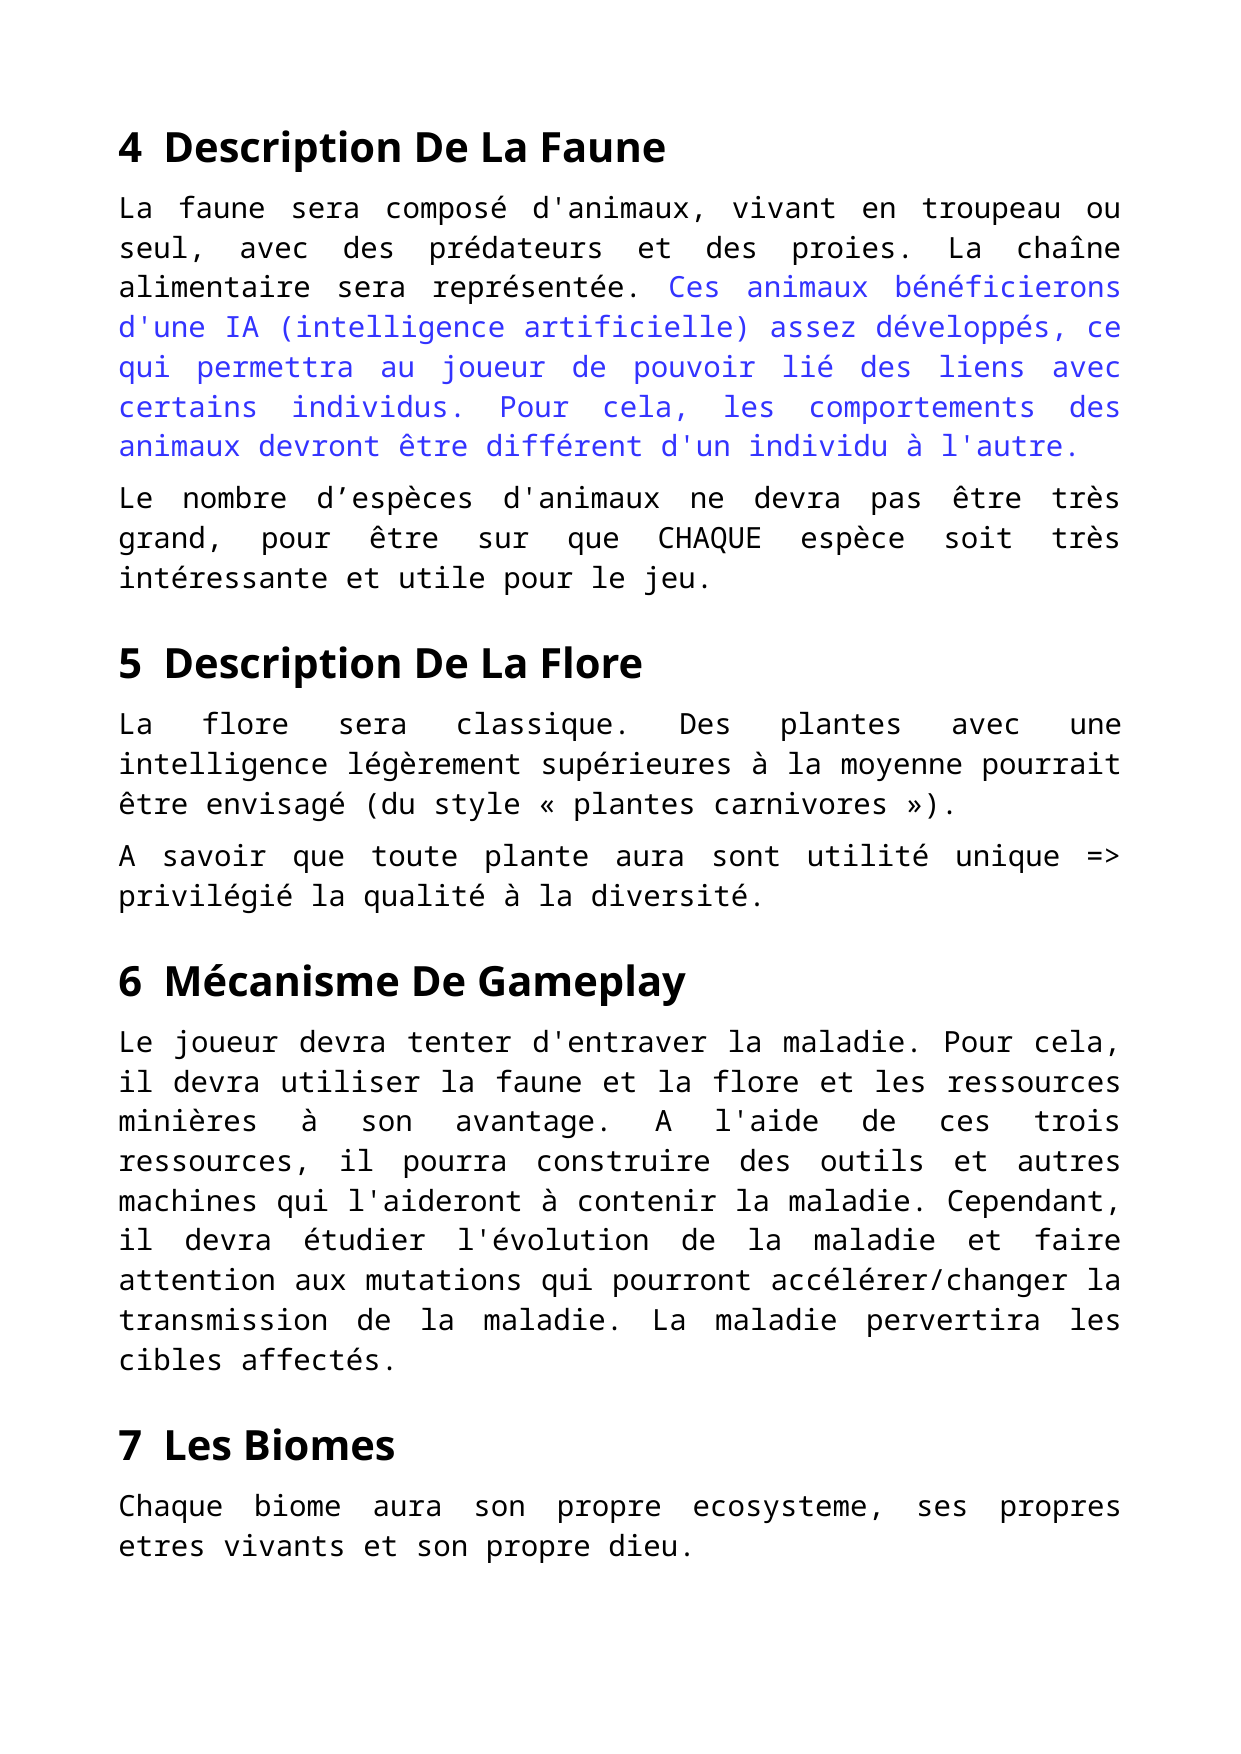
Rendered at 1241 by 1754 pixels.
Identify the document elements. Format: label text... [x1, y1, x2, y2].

subtitle Description de la Flore [118, 634, 1122, 691]
subtitle Description de la faune [118, 118, 1122, 175]
text Chaque biome aura son propre ecosysteme, ses propres etres vivants et son propre dieu. [118, 1485, 1122, 1564]
text Le joueur devra tenter d'entraver la maladie. Pour cela, il devra utiliser la faune et la flore et les ressources minières à son avantage. A l'aide de ces trois ressources, il pourra construire des outils et autres machines qui l'aideront à contenir la maladie. Cependant, il devra étudier l'évolution de la maladie et faire attention aux mutations qui pourront accélérer/changer la transmission de la maladie. La maladie pervertira les cibles affectés. [118, 1021, 1122, 1378]
text La flore sera classique. Des plantes avec une intelligence légèrement supérieures à la moyenne pourrait être envisagé (du style « plantes carnivores »). [118, 703, 1122, 823]
text A savoir que toute plante aura sont utilité unique => privilégié la qualité à la diversité. [118, 835, 1122, 914]
subtitle Mécanisme de gameplay [118, 952, 1122, 1009]
text Le nombre d’espèces d'animaux ne devra pas être très grand, pour être sur que CHAQUE espèce soit très intéressante et utile pour le jeu. [118, 478, 1122, 597]
subtitle Les Biomes [118, 1416, 1122, 1473]
text La faune sera composé d'animaux, vivant en troupeau ou seul, avec des prédateurs et des proies. La chaîne alimentaire sera représentée. Ces animaux bénéficierons d'une IA (intelligence artificielle) assez développés, ce qui permettra au joueur de pouvoir lié des liens avec certains individus. Pour cela, les comportements des animaux devront être différent d'un individu à l'autre. [118, 187, 1122, 465]
